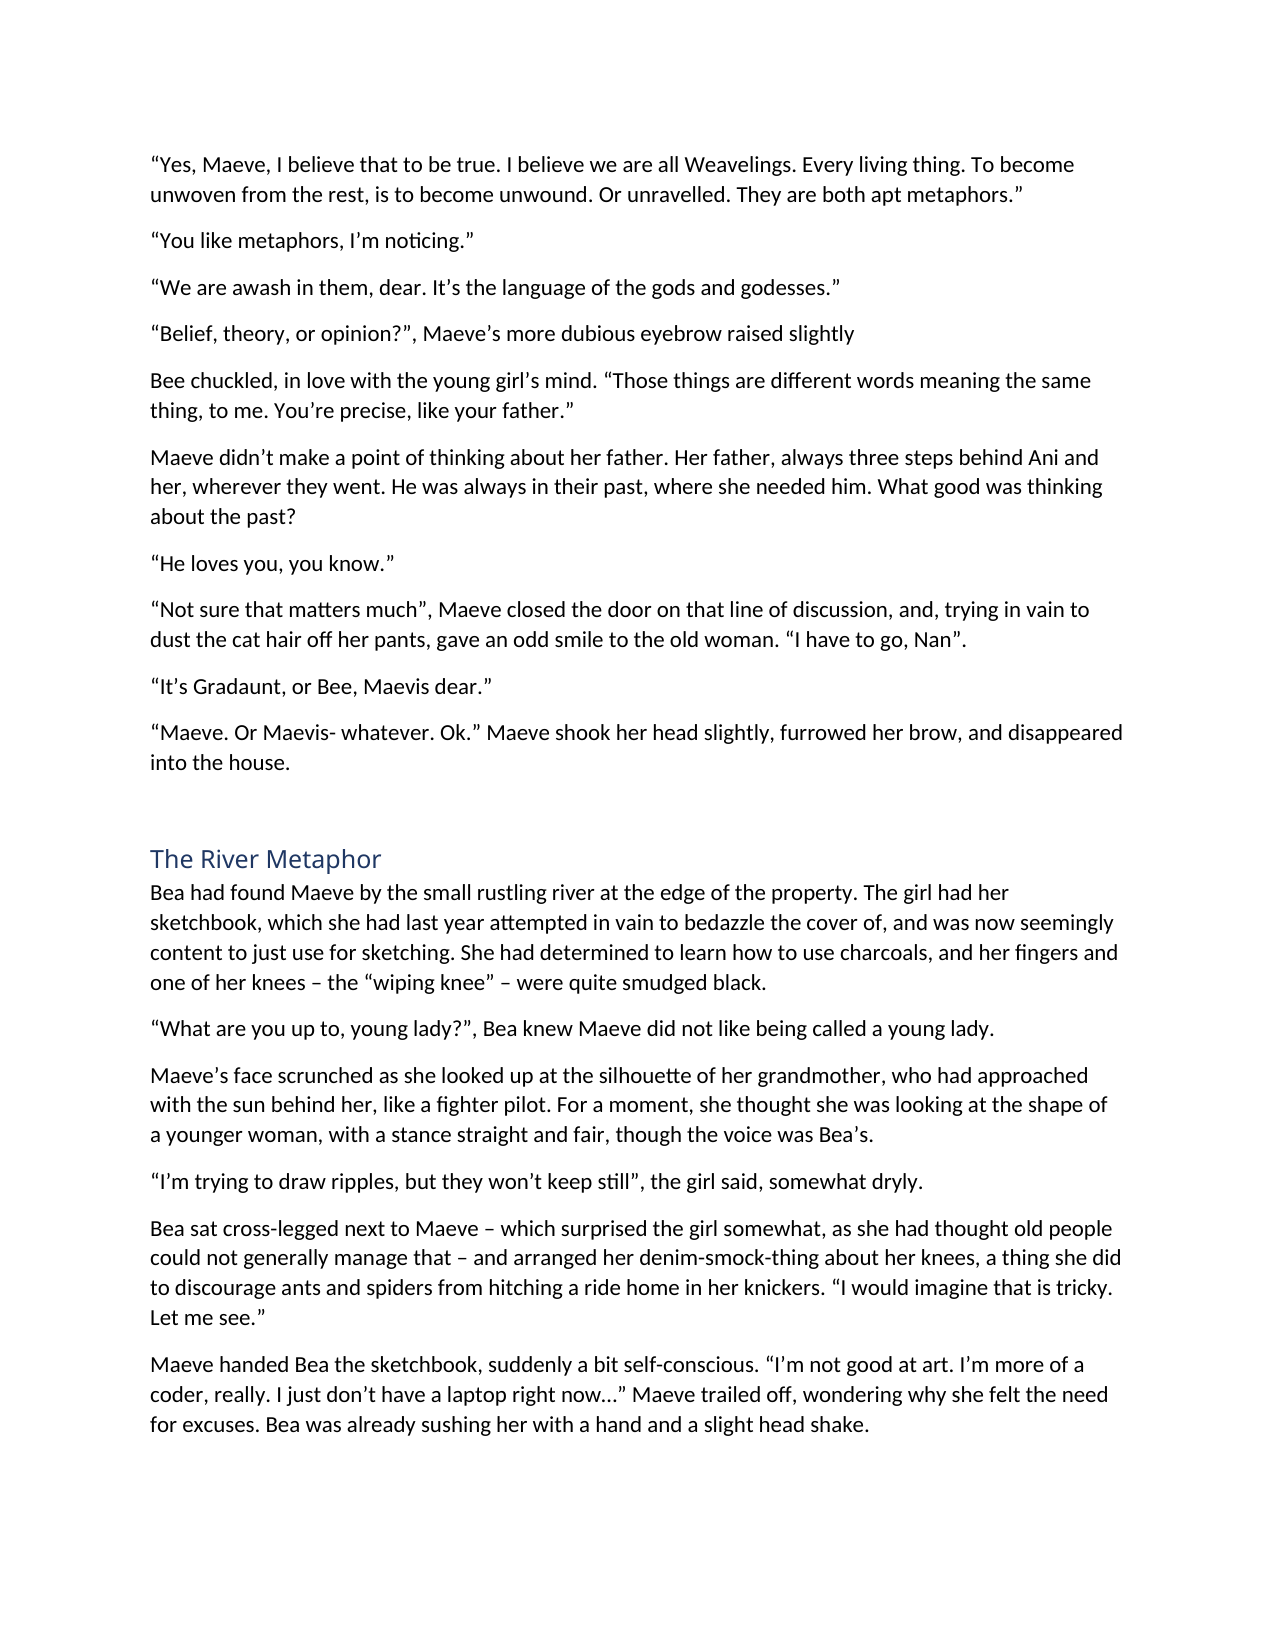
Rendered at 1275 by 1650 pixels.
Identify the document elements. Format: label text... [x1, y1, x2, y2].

text Bea had found Maeve by the small rustling river at the edge of the property. The girl had her sketchbook, which she had last year attempted in vain to bedazzle the cover of, and was now seemingly content to just use for sketching. She had determined to learn how to use charcoals, and her fingers and one of her knees – the “wiping knee” – were quite smudged black. [150, 878, 1125, 996]
text “You like metaphors, I’m noticing.” [150, 226, 1125, 254]
text “Belief, theory, or opinion?”, Maeve’s more dubious eyebrow raised slightly [150, 319, 1125, 348]
text Maeve handed Bea the sketchbook, suddenly a bit self-conscious. “I’m not good at art. I’m more of a coder, really. I just don’t have a laptop right now…” Maeve trailed off, wondering why she felt the need for excuses. Bea was already sushing her with a hand and a slight head shake. [150, 1350, 1125, 1438]
text Maeve’s face scrunched as she looked up at the silhouette of her grandmother, who had approached with the sun behind her, like a fighter pilot. For a moment, she thought she was looking at the shape of a younger woman, with a stance straight and fair, though the voice was Bea’s. [150, 1061, 1125, 1148]
text “Yes, Maeve, I believe that to be true. I believe we are all Weavelings. Every living thing. To become unwoven from the rest, is to become unwound. Or unravelled. They are both apt metaphors.” [150, 150, 1125, 208]
text Bee chuckled, in love with the young girl’s mind. “Those things are different words meaning the same thing, to me. You’re precise, like your father.” [150, 366, 1125, 424]
text “I’m trying to draw ripples, but they won’t keep still”, the girl said, somewhat dryly. [150, 1167, 1125, 1195]
text “We are awash in them, dear. It’s the language of the gods and godesses.” [150, 273, 1125, 301]
text Maeve didn’t make a point of thinking about her father. Her father, always three steps behind Ani and her, wherever they went. He was always in their past, where she needed him. What good was thinking about the past? [150, 443, 1125, 530]
text “Not sure that matters much”, Maeve closed the door on that line of discussion, and, trying in vain to dust the cat hair off her pants, gave an odd smile to the old woman. “I have to go, Nan”. [150, 596, 1125, 653]
text “It’s Gradaunt, or Bee, Maevis dear.” [150, 672, 1125, 700]
text “Maeve. Or Maevis- whatever. Ok.” Maeve shook her head slightly, furrowed her brow, and disappeared into the house. [150, 718, 1125, 776]
text “He loves you, you know.” [150, 549, 1125, 577]
text Bea sat cross-legged next to Maeve – which surprised the girl somewhat, as she had thought old people could not generally manage that – and arranged her denim-smock-thing about her knees, a thing she did to discourage ants and spiders from hitching a ride home in her knickers. “I would imagine that is tricky. Let me see.” [150, 1214, 1125, 1331]
subtitle The River Metaphor [150, 842, 1125, 876]
text “What are you up to, young lady?”, Bea knew Maeve did not like being called a young lady. [150, 1014, 1125, 1042]
